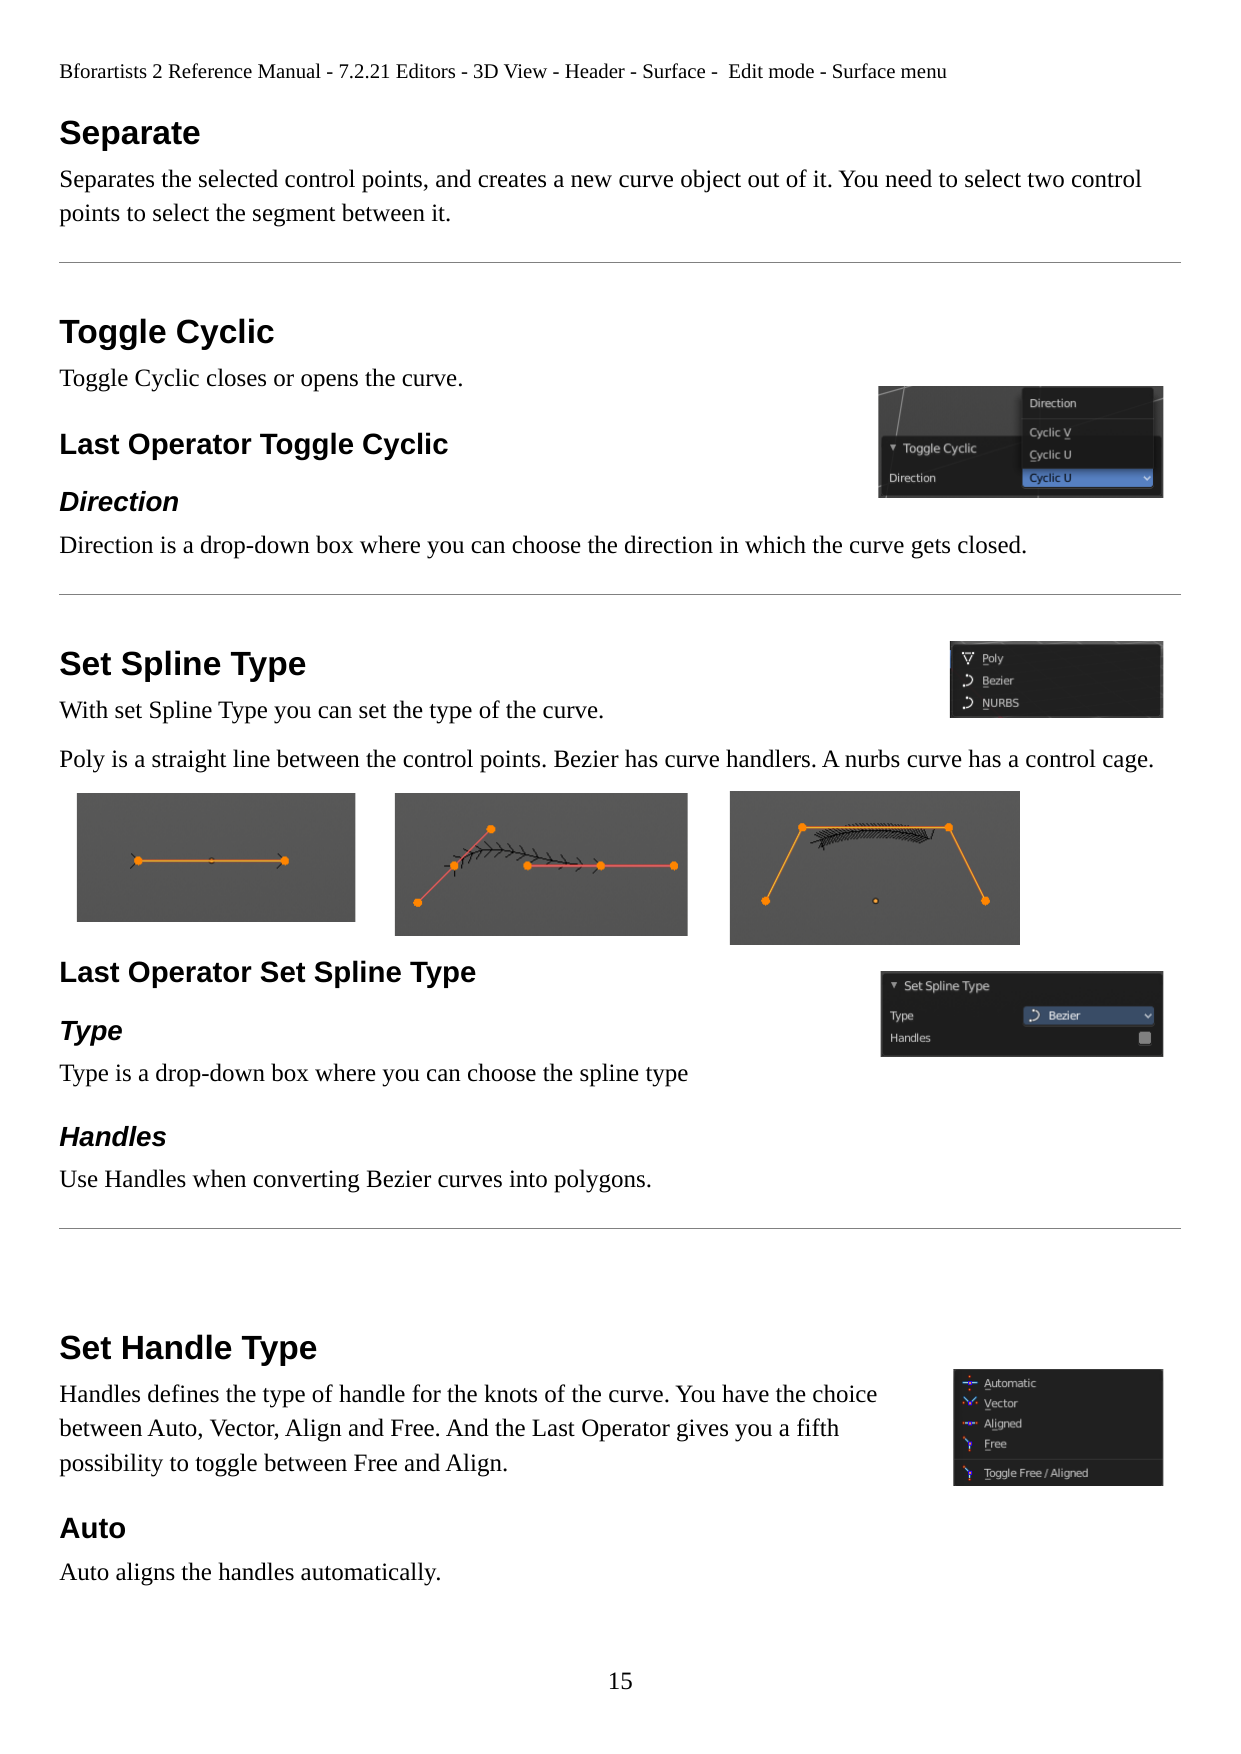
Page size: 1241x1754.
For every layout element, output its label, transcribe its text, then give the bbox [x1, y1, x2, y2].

subtitle Last Operator Set Spline Type [59, 955, 1181, 989]
picture [880, 971, 1164, 1057]
subtitle Handles [59, 1120, 1181, 1152]
subtitle Direction [59, 486, 1181, 518]
subtitle Separate [59, 113, 1181, 151]
text Toggle Cyclic closes or opens the curve. [59, 363, 1181, 392]
picture [949, 641, 1164, 718]
subtitle Auto [59, 1511, 1181, 1545]
text Auto aligns the handles automatically. [59, 1557, 1181, 1586]
text Poly is a straight line between the control points. Bezier has curve handlers. A nurbs curve has a control cage. [59, 744, 1181, 773]
picture [953, 1369, 1164, 1486]
subtitle Toggle Cyclic [59, 312, 1181, 351]
text With set Spline Type you can set the type of the curve. [59, 695, 1181, 724]
text Direction is a drop-down box where you can choose the direction in which the curve gets closed. [59, 530, 1181, 559]
text Handles defines the type of handle for the knots of the curve. You have the choice between Auto, Vector, Align and Free. And the Last Operator gives you a fifth possibility to toggle between Free and Align. [59, 1379, 953, 1476]
subtitle Set Spline Type [59, 644, 949, 683]
subtitle [1164, 1014, 1181, 1046]
picture [729, 791, 1020, 945]
subtitle [1164, 644, 1181, 683]
picture [394, 793, 688, 936]
subtitle Set Handle Type [59, 1327, 1181, 1366]
subtitle Last Operator Toggle Cyclic [59, 427, 878, 461]
picture [878, 386, 1164, 498]
subtitle Type [59, 1014, 880, 1046]
text Use Handles when converting Bezier curves into polygons. [59, 1164, 1181, 1193]
picture [76, 793, 356, 922]
subtitle [1164, 427, 1181, 461]
text Type is a drop-down box where you can choose the spline type [59, 1058, 1181, 1087]
text Separates the selected control points, and creates a new curve object out of it. You need to select two control points to select the segment between it. [59, 164, 1181, 227]
